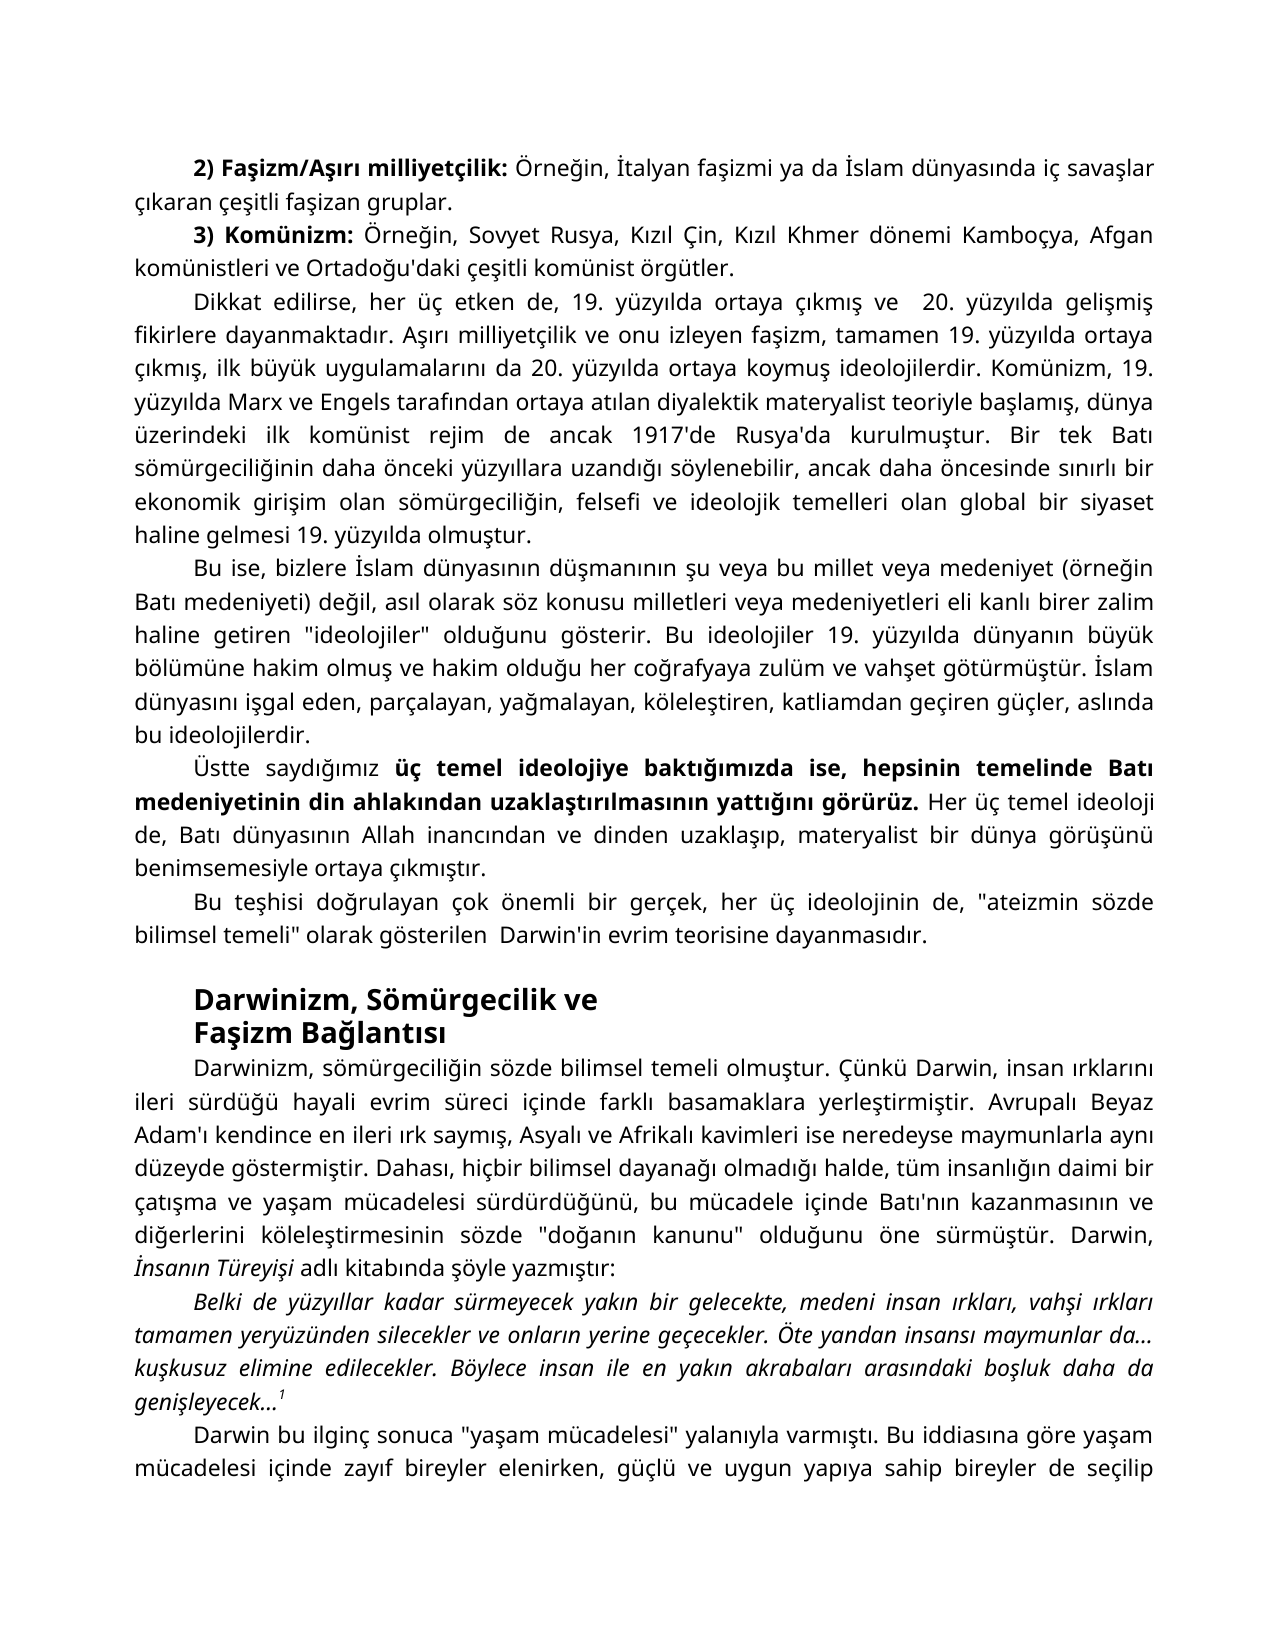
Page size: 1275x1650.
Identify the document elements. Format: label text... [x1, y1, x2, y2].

text Dikkat edilirse, her üç etken de, 19. yüzyılda ortaya çıkmış ve 20. yüzyılda gelişmiş fikirlere dayanmaktadır. Aşırı milliyetçilik ve onu izleyen faşizm, tamamen 19. yüzyılda ortaya çıkmış, ilk büyük uygulamalarını da 20. yüzyılda ortaya koymuş ideolojilerdir. Komünizm, 19. yüzyılda Marx ve Engels tarafından ortaya atılan diyalektik materyalist teoriyle başlamış, dünya üzerindeki ilk komünist rejim de ancak 1917'de Rusya'da kurulmuştur. Bir tek Batı sömürgeciliğinin daha önceki yüzyıllara uzandığı söylenebilir, ancak daha öncesinde sınırlı bir ekonomik girişim olan sömürgeciliğin, felsefi ve ideolojik temelleri olan global bir siyaset haline gelmesi 19. yüzyılda olmuştur. [134, 283, 1155, 550]
text Belki de yüzyıllar kadar sürmeyecek yakın bir gelecekte, medeni insan ırkları, vahşi ırkları tamamen yeryüzünden silecekler ve onların yerine geçecekler. Öte yandan insansı maymunlar da… kuşkusuz elimine edilecekler. Böylece insan ile en yakın akrabaları arasındaki boşluk daha da genişleyecek…1 [134, 1283, 1155, 1417]
subtitle Faşizm Bağlantısı [134, 1017, 1155, 1050]
text Darwinizm, sömürgeciliğin sözde bilimsel temeli olmuştur. Çünkü Darwin, insan ırklarını ileri sürdüğü hayali evrim süreci içinde farklı basamaklara yerleştirmiştir. Avrupalı Beyaz Adam'ı kendince en ileri ırk saymış, Asyalı ve Afrikalı kavimleri ise neredeyse maymunlarla aynı düzeyde göstermiştir. Dahası, hiçbir bilimsel dayanağı olmadığı halde, tüm insanlığın daimi bir çatışma ve yaşam mücadelesi sürdürdüğünü, bu mücadele içinde Batı'nın kazanmasının ve diğerlerini köleleştirmesinin sözde "doğanın kanunu" olduğunu öne sürmüştür. Darwin, İnsanın Türeyişi adlı kitabında şöyle yazmıştır: [134, 1050, 1155, 1283]
text Bu ise, bizlere İslam dünyasının düşmanının şu veya bu millet veya medeniyet (örneğin Batı medeniyeti) değil, asıl olarak söz konusu milletleri veya medeniyetleri eli kanlı birer zalim haline getiren "ideolojiler" olduğunu gösterir. Bu ideolojiler 19. yüzyılda dünyanın büyük bölümüne hakim olmuş ve hakim olduğu her coğrafyaya zulüm ve vahşet götürmüştür. İslam dünyasını işgal eden, parçalayan, yağmalayan, köleleştiren, katliamdan geçiren güçler, aslında bu ideolojilerdir. [134, 550, 1155, 750]
text 3) Komünizm: Örneğin, Sovyet Rusya, Kızıl Çin, Kızıl Khmer dönemi Kamboçya, Afgan komünistleri ve Ortadoğu'daki çeşitli komünist örgütler. [134, 217, 1155, 283]
text Üstte saydığımız üç temel ideolojiye baktığımızda ise, hepsinin temelinde Batı medeniyetinin din ahlakından uzaklaştırılmasının yattığını görürüz. Her üç temel ideoloji de, Batı dünyasının Allah inancından ve dinden uzaklaşıp, materyalist bir dünya görüşünü benimsemesiyle ortaya çıkmıştır. [134, 750, 1155, 883]
text Bu teşhisi doğrulayan çok önemli bir gerçek, her üç ideolojinin de, "ateizmin sözde bilimsel temeli" olarak gösterilen Darwin'in evrim teorisine dayanmasıdır. [134, 883, 1155, 950]
text 2) Faşizm/Aşırı milliyetçilik: Örneğin, İtalyan faşizmi ya da İslam dünyasında iç savaşlar çıkaran çeşitli faşizan gruplar. [134, 150, 1155, 217]
text Darwin bu ilginç sonuca "yaşam mücadelesi" yalanıyla varmıştı. Bu iddiasına göre yaşam mücadelesi içinde zayıf bireyler elenirken, güçlü ve uygun yapıya sahip bireyler de seçilip [134, 1417, 1155, 1483]
subtitle Darwinizm, Sömürgecilik ve [134, 983, 1155, 1017]
